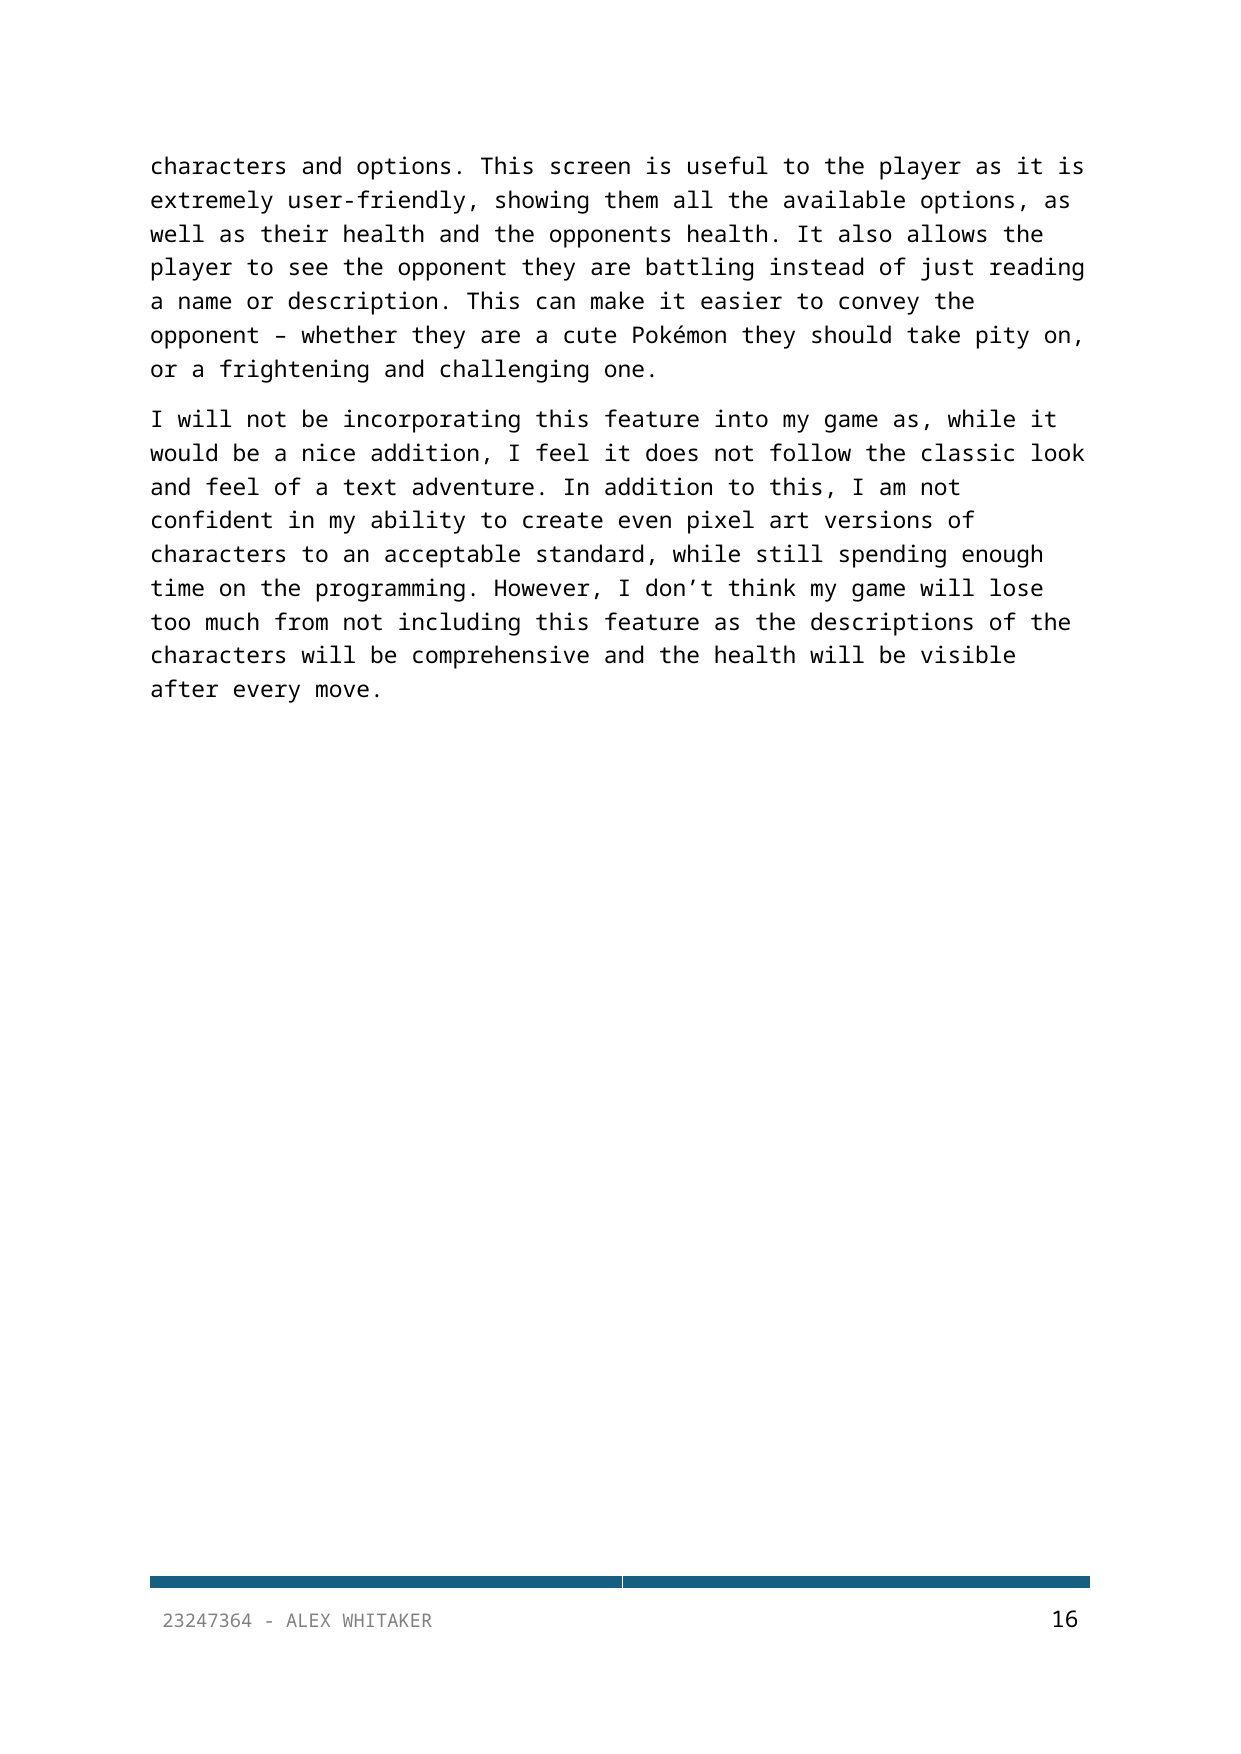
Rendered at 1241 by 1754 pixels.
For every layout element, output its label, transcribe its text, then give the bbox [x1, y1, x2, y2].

text characters and options. This screen is useful to the player as it is extremely user-friendly, showing them all the available options, as well as their health and the opponents health. It also allows the player to see the opponent they are battling instead of just reading a name or description. This can make it easier to convey the opponent – whether they are a cute Pokémon they should take pity on, or a frightening and challenging one. [150, 150, 1090, 384]
text I will not be incorporating this feature into my game as, while it would be a nice addition, I feel it does not follow the classic look and feel of a text adventure. In addition to this, I am not confident in my ability to create even pixel art versions of characters to an acceptable standard, while still spending enough time on the programming. However, I don’t think my game will lose too much from not including this feature as the descriptions of the characters will be comprehensive and the health will be visible after every move. [150, 403, 1090, 704]
